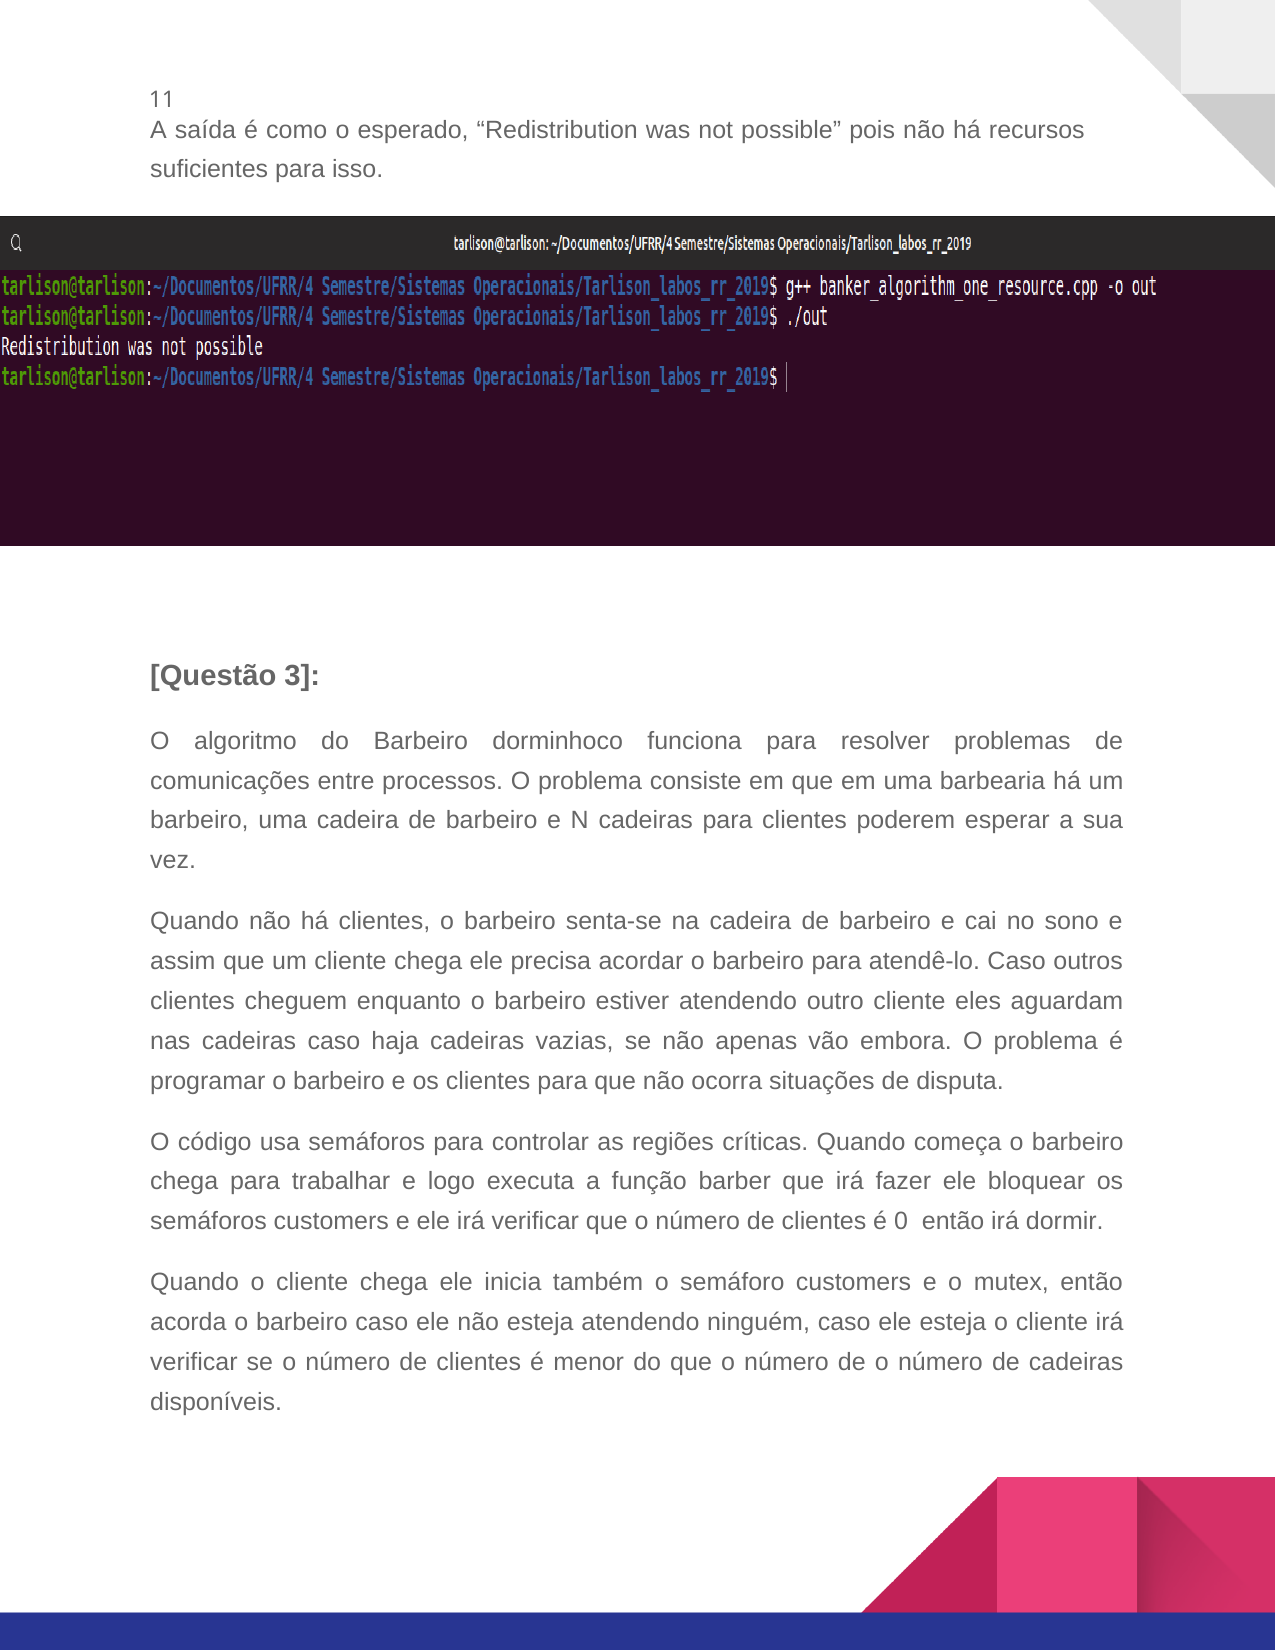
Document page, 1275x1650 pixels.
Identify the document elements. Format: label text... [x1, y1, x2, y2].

picture [1087, 0, 1275, 188]
text O código usa semáforos para controlar as regiões críticas. Quando começa o barbeiro chega para trabalhar e logo executa a função barber que irá fazer ele bloquear os semáforos customers e ele irá verificar que o número de clientes é 0 então irá dormir. [150, 1126, 1125, 1235]
text Quando não há clientes, o barbeiro senta-se na cadeira de barbeiro e cai no sono e assim que um cliente chega ele precisa acordar o barbeiro para atendê-lo. Caso outros clientes cheguem enquanto o barbeiro estiver atendendo outro cliente eles aguardam nas cadeiras caso haja cadeiras vazias, se não apenas vão embora. O problema é programar o barbeiro e os clientes para que não ocorra situações de disputa. [150, 906, 1125, 1094]
picture [0, 1476, 1275, 1650]
text O algoritmo do Barbeiro dorminhoco funciona para resolver problemas de comunicações entre processos. O problema consiste em que em uma barbearia há um barbeiro, uma cadeira de barbeiro e N cadeiras para clientes poderem esperar a sua vez. [150, 726, 1125, 874]
text A saída é como o esperado, “Redistribution was not possible” pois não há recursos suficientes para isso. [150, 114, 1125, 183]
text Quando o cliente chega ele inicia também o semáforo customers e o mutex, então acorda o barbeiro caso ele não esteja atendendo ninguém, caso ele esteja o cliente irá verificar se o número de clientes é menor do que o número de o número de cadeiras disponíveis. [150, 1267, 1125, 1415]
text [Questão 3]: [150, 658, 1125, 692]
